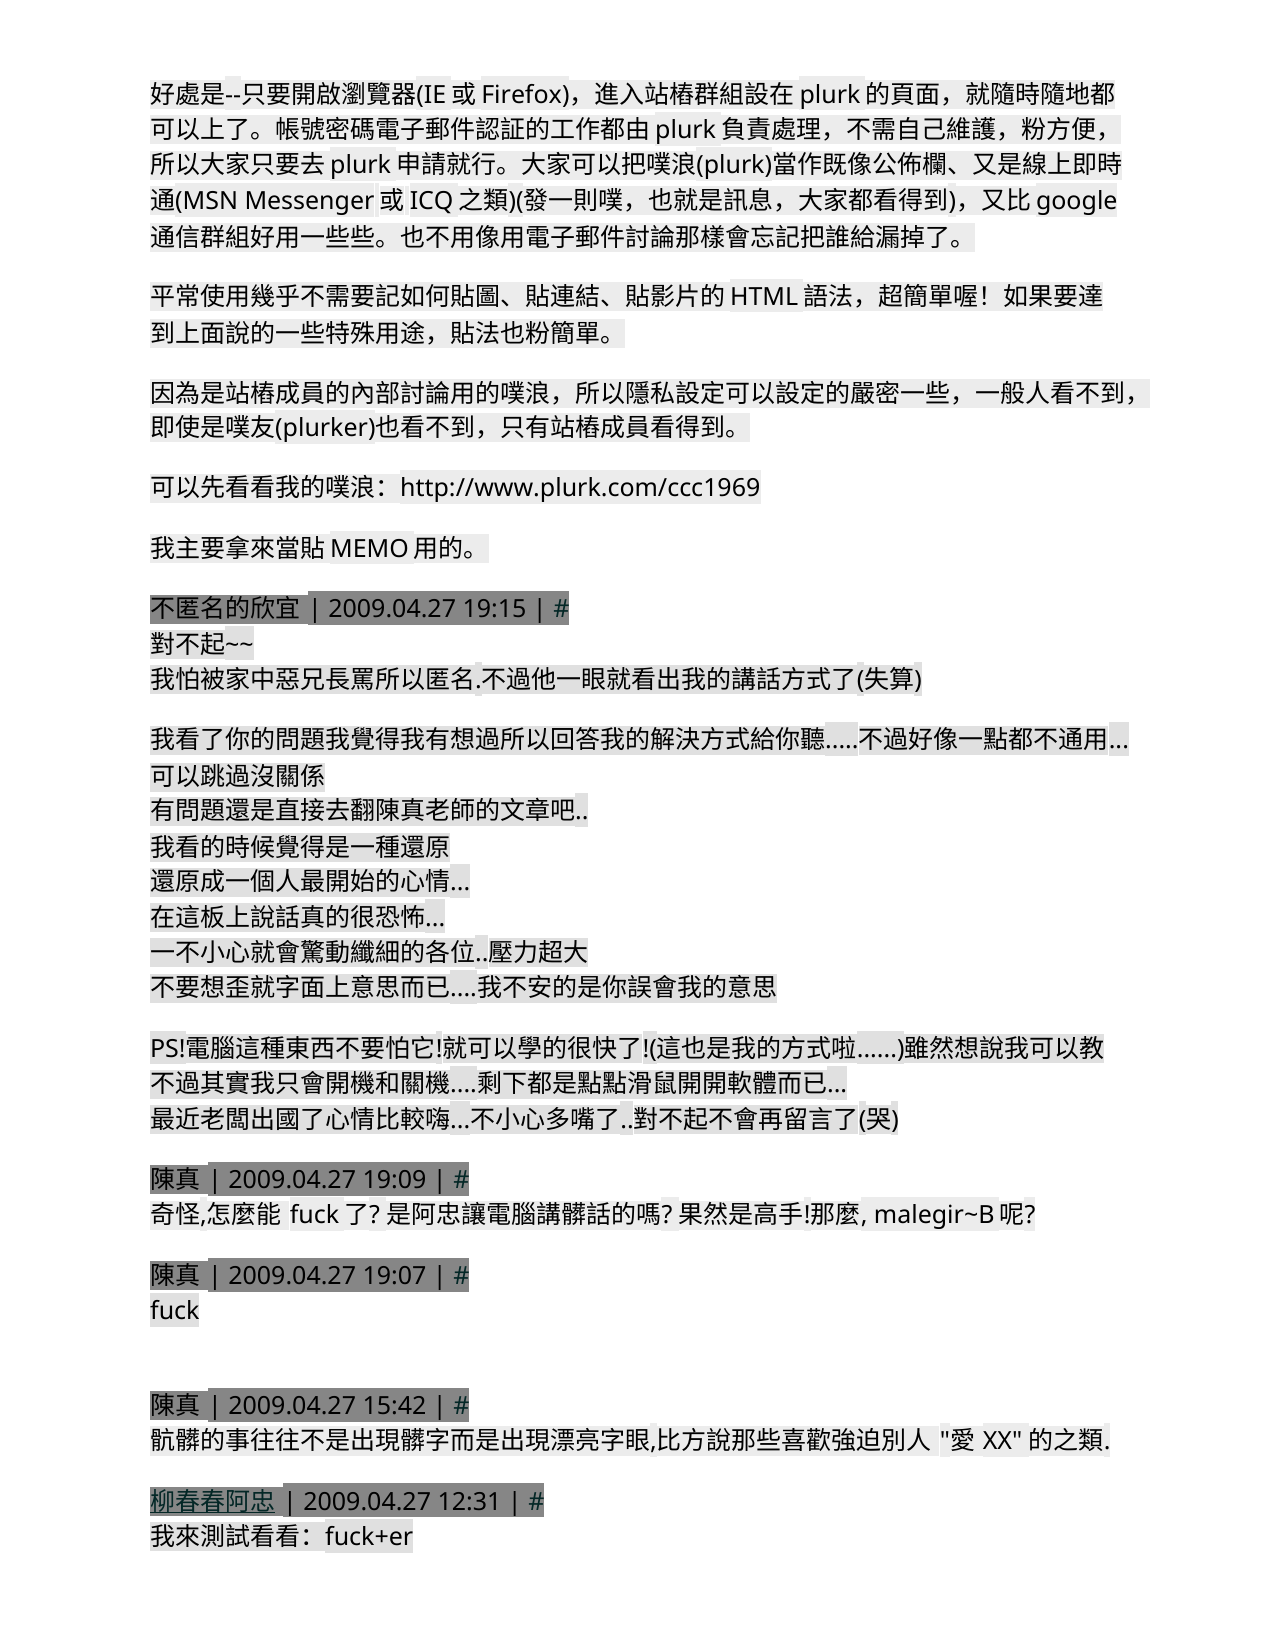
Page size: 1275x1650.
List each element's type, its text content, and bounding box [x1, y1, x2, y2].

text 因為是站樁成員的內部討論用的噗浪，所以隱私設定可以設定的嚴密一些，一般人看不到，即使是噗友(plurker)也看不到，只有站樁成員看得到。 [150, 373, 1125, 444]
text 柳春春阿忠 | 2009.04.27 12:31 | # [150, 1482, 1125, 1517]
text fuck [150, 1292, 1125, 1327]
text 我來測試看看：fuck+er [150, 1517, 1125, 1553]
text 陳真 | 2009.04.27 19:09 | # [150, 1160, 1125, 1196]
text 陳真 | 2009.04.27 19:07 | # [150, 1256, 1125, 1292]
text 骯髒的事往往不是出現髒字而是出現漂亮字眼,比方說那些喜歡強迫別人 "愛 XX" 的之類. [150, 1422, 1125, 1457]
text 平常使用幾乎不需要記如何貼圖、貼連結、貼影片的HTML語法，超簡單喔！如果要達到上面說的一些特殊用途，貼法也粉簡單。 [150, 277, 1125, 348]
text PS!電腦這種東西不要怕它!就可以學的很快了!(這也是我的方式啦......)雖然想說我可以教不過其實我只會開機和關機....剩下都是點點滑鼠開開軟體而已... 最近老闆出國了心情比較嗨...不小心多嘴了..對不起不會再留言了(哭) [150, 1029, 1125, 1135]
text 我主要拿來當貼MEMO用的。 [150, 529, 1125, 564]
text 好處是--只要開啟瀏覽器(IE或Firefox)，進入站樁群組設在plurk的頁面，就隨時隨地都可以上了。帳號密碼電子郵件認証的工作都由plurk負責處理，不需自己維護，粉方便，所以大家只要去plurk申請就行。大家可以把噗浪(plurk)當作既像公佈欄、又是線上即時通(MSN Messenger或ICQ之類)(發一則噗，也就是訊息，大家都看得到)，又比google通信群組好用一些些。也不用像用電子郵件討論那樣會忘記把誰給漏掉了。 [150, 75, 1125, 252]
text 陳真 | 2009.04.27 15:42 | # [150, 1386, 1125, 1422]
text 可以先看看我的噗浪：http://www.plurk.com/ccc1969 [150, 469, 1125, 504]
text 不匿名的欣宜 | 2009.04.27 19:15 | # [150, 589, 1125, 625]
text 奇怪,怎麼能 fuck了? 是阿忠讓電腦講髒話的嗎? 果然是高手!那麼, malegir~B呢? [150, 1196, 1125, 1231]
text 對不起~~ 我怕被家中惡兄長罵所以匿名.不過他一眼就看出我的講話方式了(失算) [150, 625, 1125, 696]
text 我看了你的問題我覺得我有想過所以回答我的解決方式給你聽.....不過好像一點都不通用...可以跳過沒關係 有問題還是直接去翻陳真老師的文章吧.. 我看的時候覺得是一種還原 還原成一個人最開始的心情... 在這板上說話真的很恐怖... 一不小心就會驚動纖細的各位..壓力超大 不要想歪就字面上意思而已....我不安的是你誤會我的意思 [150, 721, 1125, 1004]
